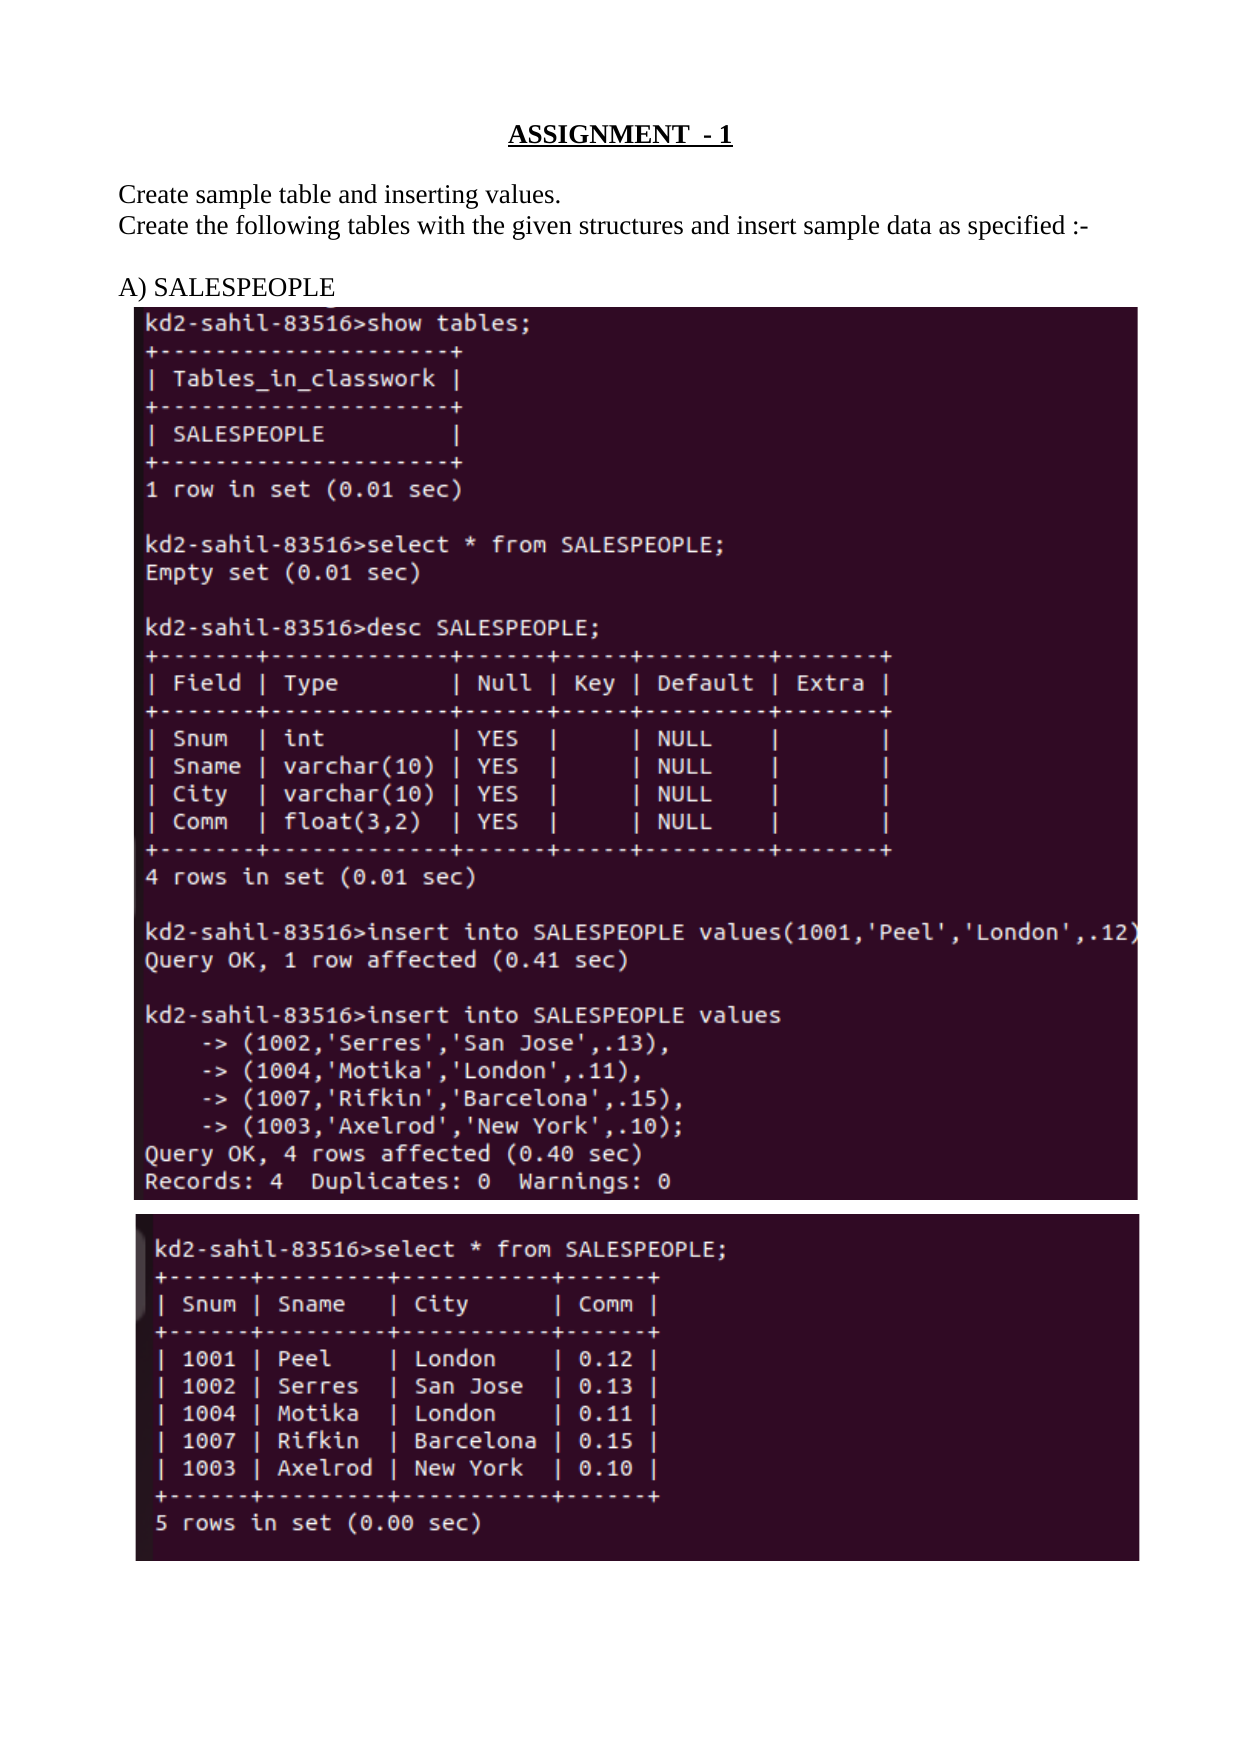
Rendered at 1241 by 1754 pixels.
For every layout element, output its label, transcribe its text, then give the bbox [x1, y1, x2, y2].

picture [133, 307, 1138, 1200]
text A) SALESPEOPLE [118, 271, 1122, 303]
text ASSIGNMENT - 1 [118, 118, 1122, 149]
text Create sample table and inserting values. [118, 178, 1122, 209]
picture [135, 1214, 1140, 1561]
text Create the following tables with the given structures and insert sample data as specified :- [118, 209, 1122, 240]
